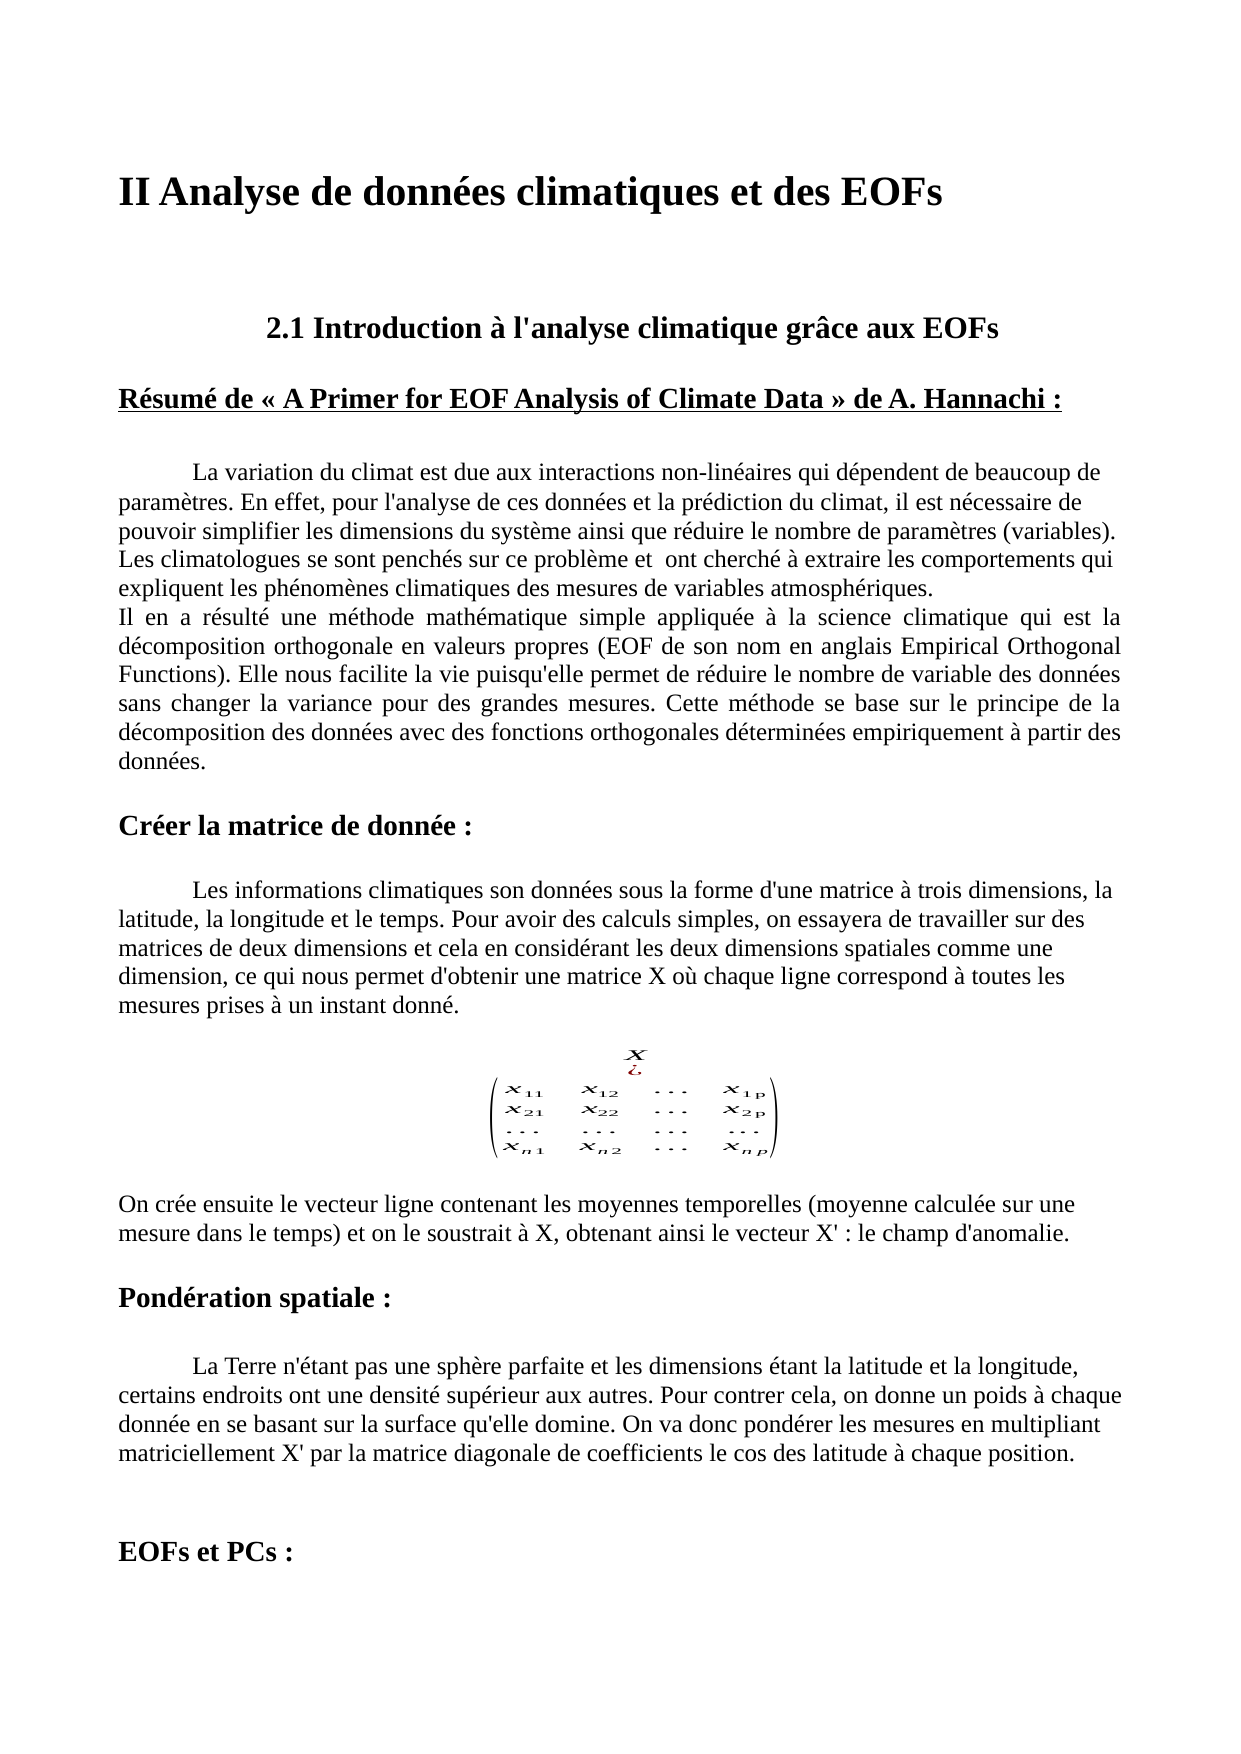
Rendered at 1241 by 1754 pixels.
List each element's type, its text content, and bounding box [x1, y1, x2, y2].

text II Analyse de données climatiques et des EOFs [118, 166, 1122, 214]
text Il en a résulté une méthode mathématique simple appliquée à la science climatique qui est la décomposition orthogonale en valeurs propres (EOF de son nom en anglais Empirical Orthogonal Functions). Elle nous facilite la vie puisqu'elle permet de réduire le nombre de variable des données sans changer la variance pour des grandes mesures. Cette méthode se base sur le principe de la décomposition des données avec des fonctions orthogonales déterminées empiriquement à partir des données. [118, 602, 1122, 774]
text La Terre n'étant pas une sphère parfaite et les dimensions étant la latitude et la longitude, certains endroits ont une densité supérieur aux autres. Pour contrer cela, on donne un poids à chaque donnée en se basant sur la surface qu'elle domine. On va donc pondérer les mesures en multipliant matriciellement X' par la matrice diagonale de coefficients le cos des latitude à chaque position. [118, 1347, 1122, 1467]
text 2.1 Introduction à l'analyse climatique grâce aux EOFs [118, 310, 1122, 346]
text Créer la matrice de donnée : [118, 808, 1122, 842]
text Résumé de « A Primer for EOF Analysis of Climate Data » de A. Hannachi : [118, 382, 1122, 415]
text Les informations climatiques son données sous la forme d'une matrice à trois dimensions, la latitude, la longitude et le temps. Pour avoir des calculs simples, on essayera de travailler sur des matrices de deux dimensions et cela en considérant les deux dimensions spatiales comme une dimension, ce qui nous permet d'obtenir une matrice X où chaque ligne correspond à toutes les mesures prises à un instant donné. [118, 875, 1122, 1019]
text La variation du climat est due aux interactions non-linéaires qui dépendent de beaucoup de paramètres. En effet, pour l'analyse de ces données et la prédiction du climat, il est nécessaire de pouvoir simplifier les dimensions du système ainsi que réduire le nombre de paramètres (variables). Les climatologues se sont penchés sur ce problème et ont cherché à extraire les comportements qui expliquent les phénomènes climatiques des mesures de variables atmosphériques. [118, 451, 1122, 602]
text EOFs et PCs : [118, 1534, 1122, 1567]
text Pondération spatiale : [118, 1280, 1122, 1313]
text On crée ensuite le vecteur ligne contenant les moyennes temporelles (moyenne calculée sur une mesure dans le temps) et on le soustrait à X, obtenant ainsi le vecteur X' : le champ d'anomalie. [118, 1189, 1122, 1246]
